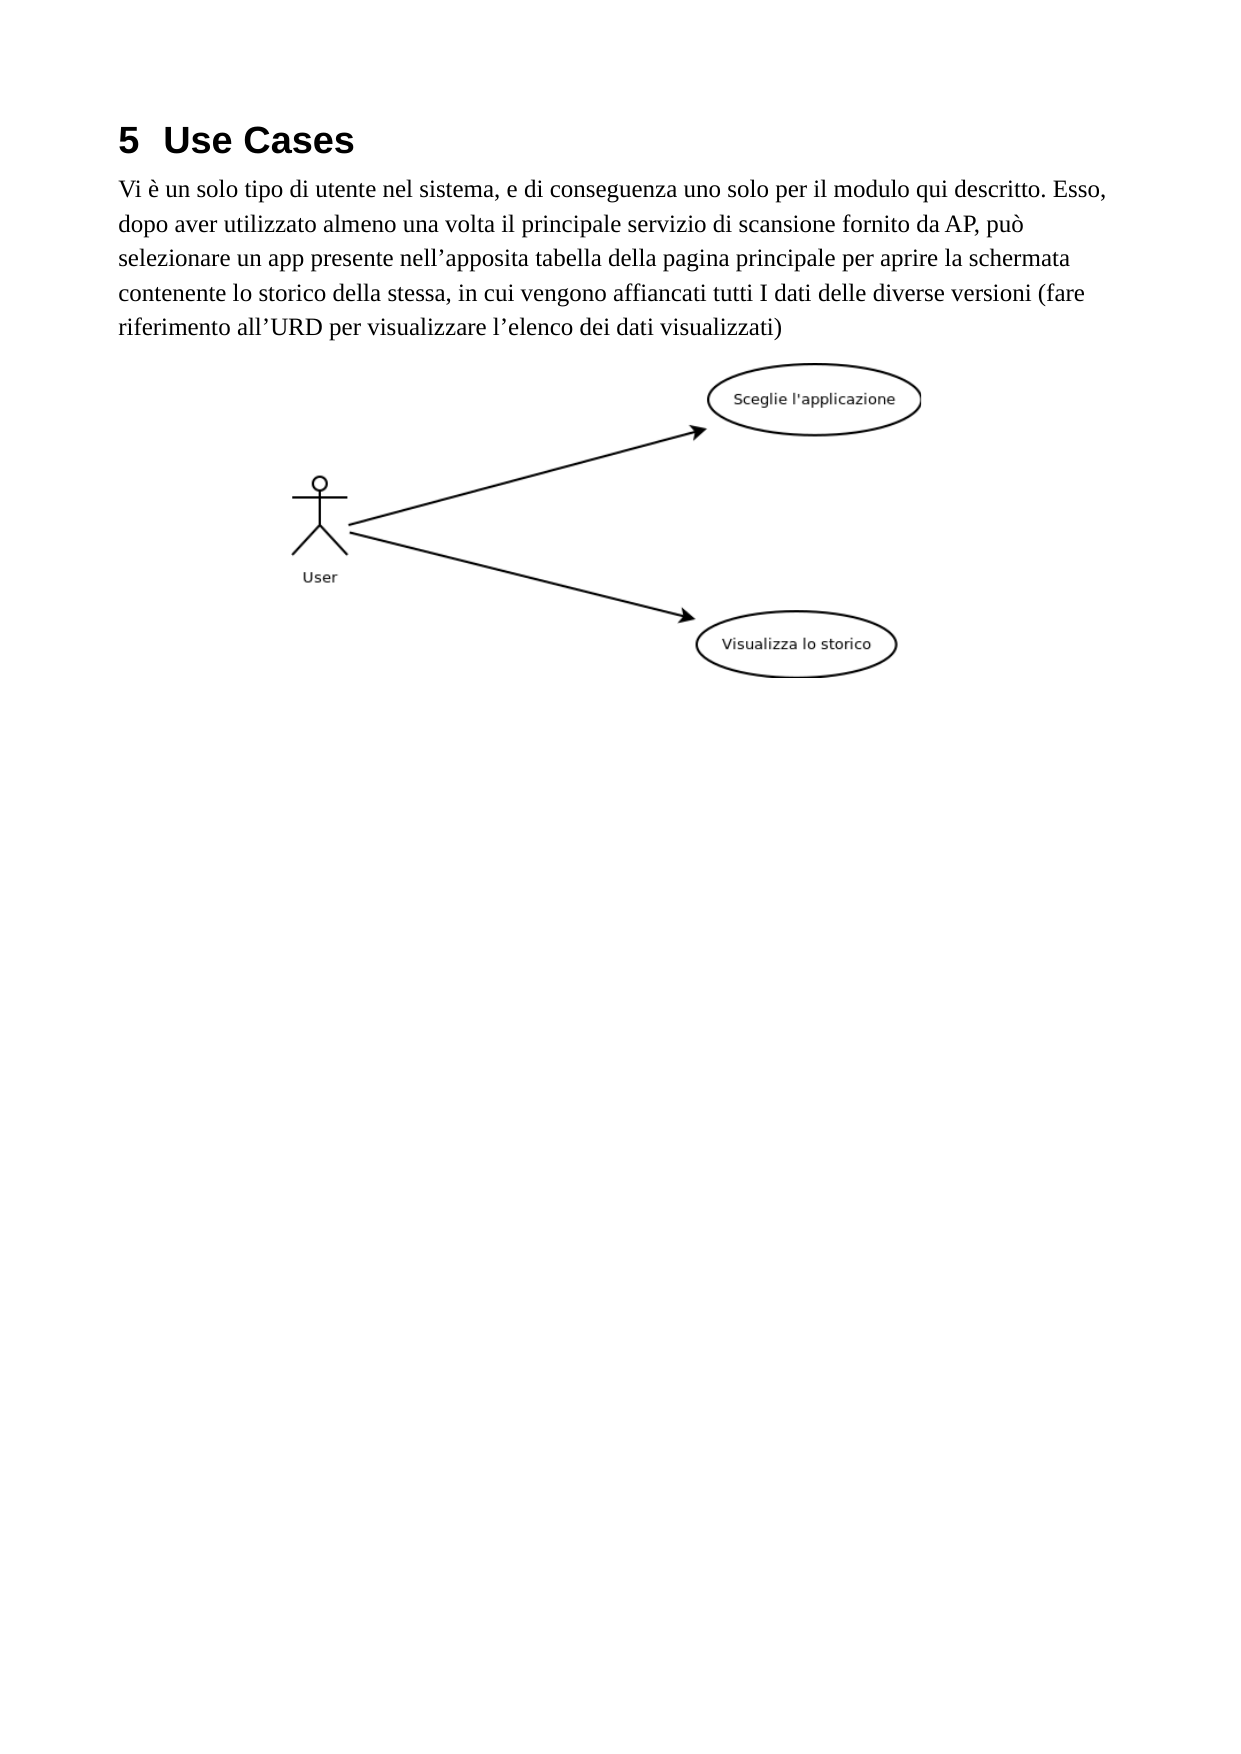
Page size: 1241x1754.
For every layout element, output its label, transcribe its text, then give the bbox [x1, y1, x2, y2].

text Vi è un solo tipo di utente nel sistema, e di conseguenza uno solo per il modulo qui descritto. Esso, dopo aver utilizzato almeno una volta il principale servizio di scansione fornito da AP, può selezionare un app presente nell’apposita tabella della pagina principale per aprire la schermata contenente lo storico della stessa, in cui vengono affiancati tutti I dati delle diverse versioni (fare riferimento all’URD per visualizzare l’elenco dei dati visualizzati) [118, 174, 1122, 341]
picture [290, 363, 922, 678]
subtitle Use Cases [118, 118, 1122, 162]
